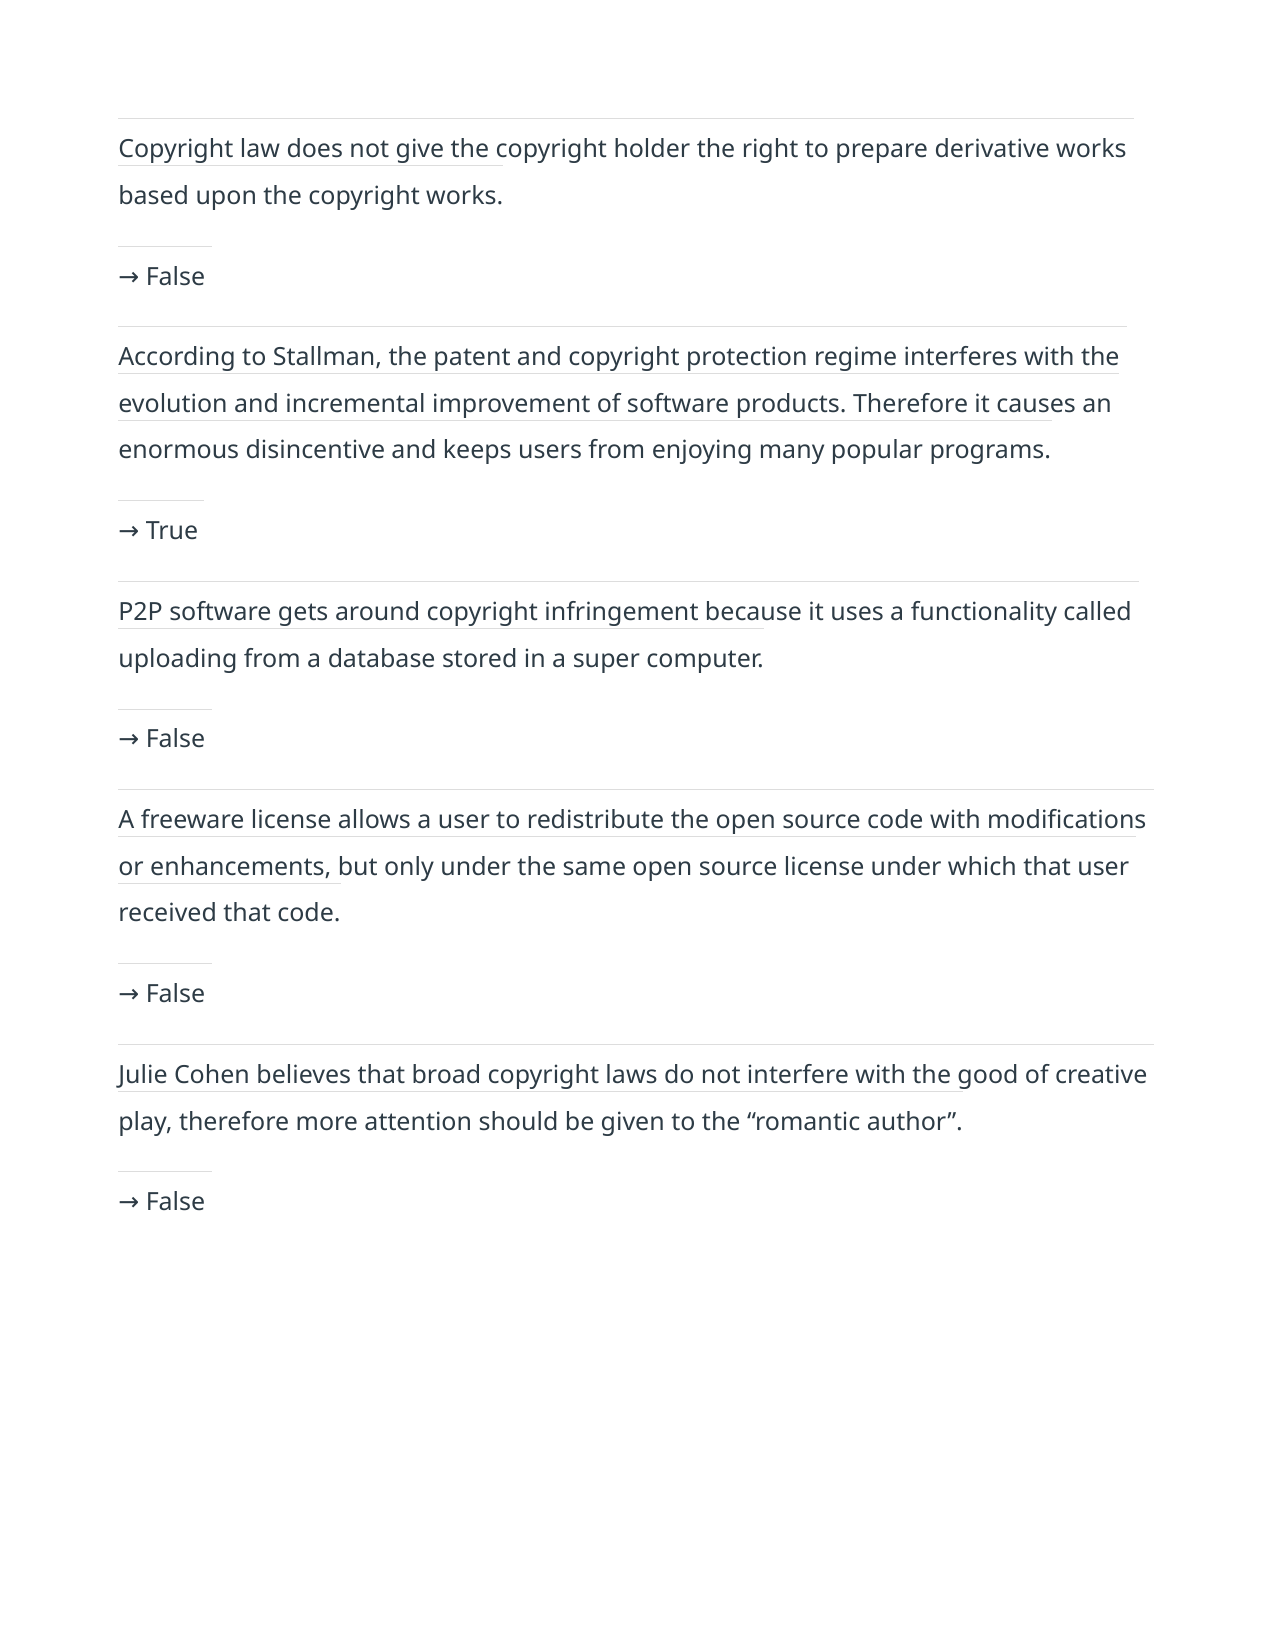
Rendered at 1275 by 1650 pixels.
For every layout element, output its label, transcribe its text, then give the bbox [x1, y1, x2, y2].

text → False [118, 963, 1157, 1010]
text Copyright law does not give the copyright holder the right to prepare derivative works based upon the copyright works. [118, 118, 1157, 211]
text According to Stallman, the patent and copyright protection regime interferes with the evolution and incremental improvement of software products. Therefore it causes an enormous disincentive and keeps users from enjoying many popular programs. [118, 326, 1157, 466]
text A freeware license allows a user to redistribute the open source code with modifications or enhancements, but only under the same open source license under which that user received that code. [118, 789, 1157, 929]
text → False [118, 1171, 1157, 1218]
text P2P software gets around copyright infringement because it uses a functionality called uploading from a database stored in a super computer. [118, 581, 1157, 674]
text → False [118, 708, 1157, 755]
text Julie Cohen believes that broad copyright laws do not interfere with the good of creative play, therefore more attention should be given to the “romantic author”. [118, 1044, 1157, 1137]
text → True [118, 500, 1157, 547]
text → False [118, 246, 1157, 292]
